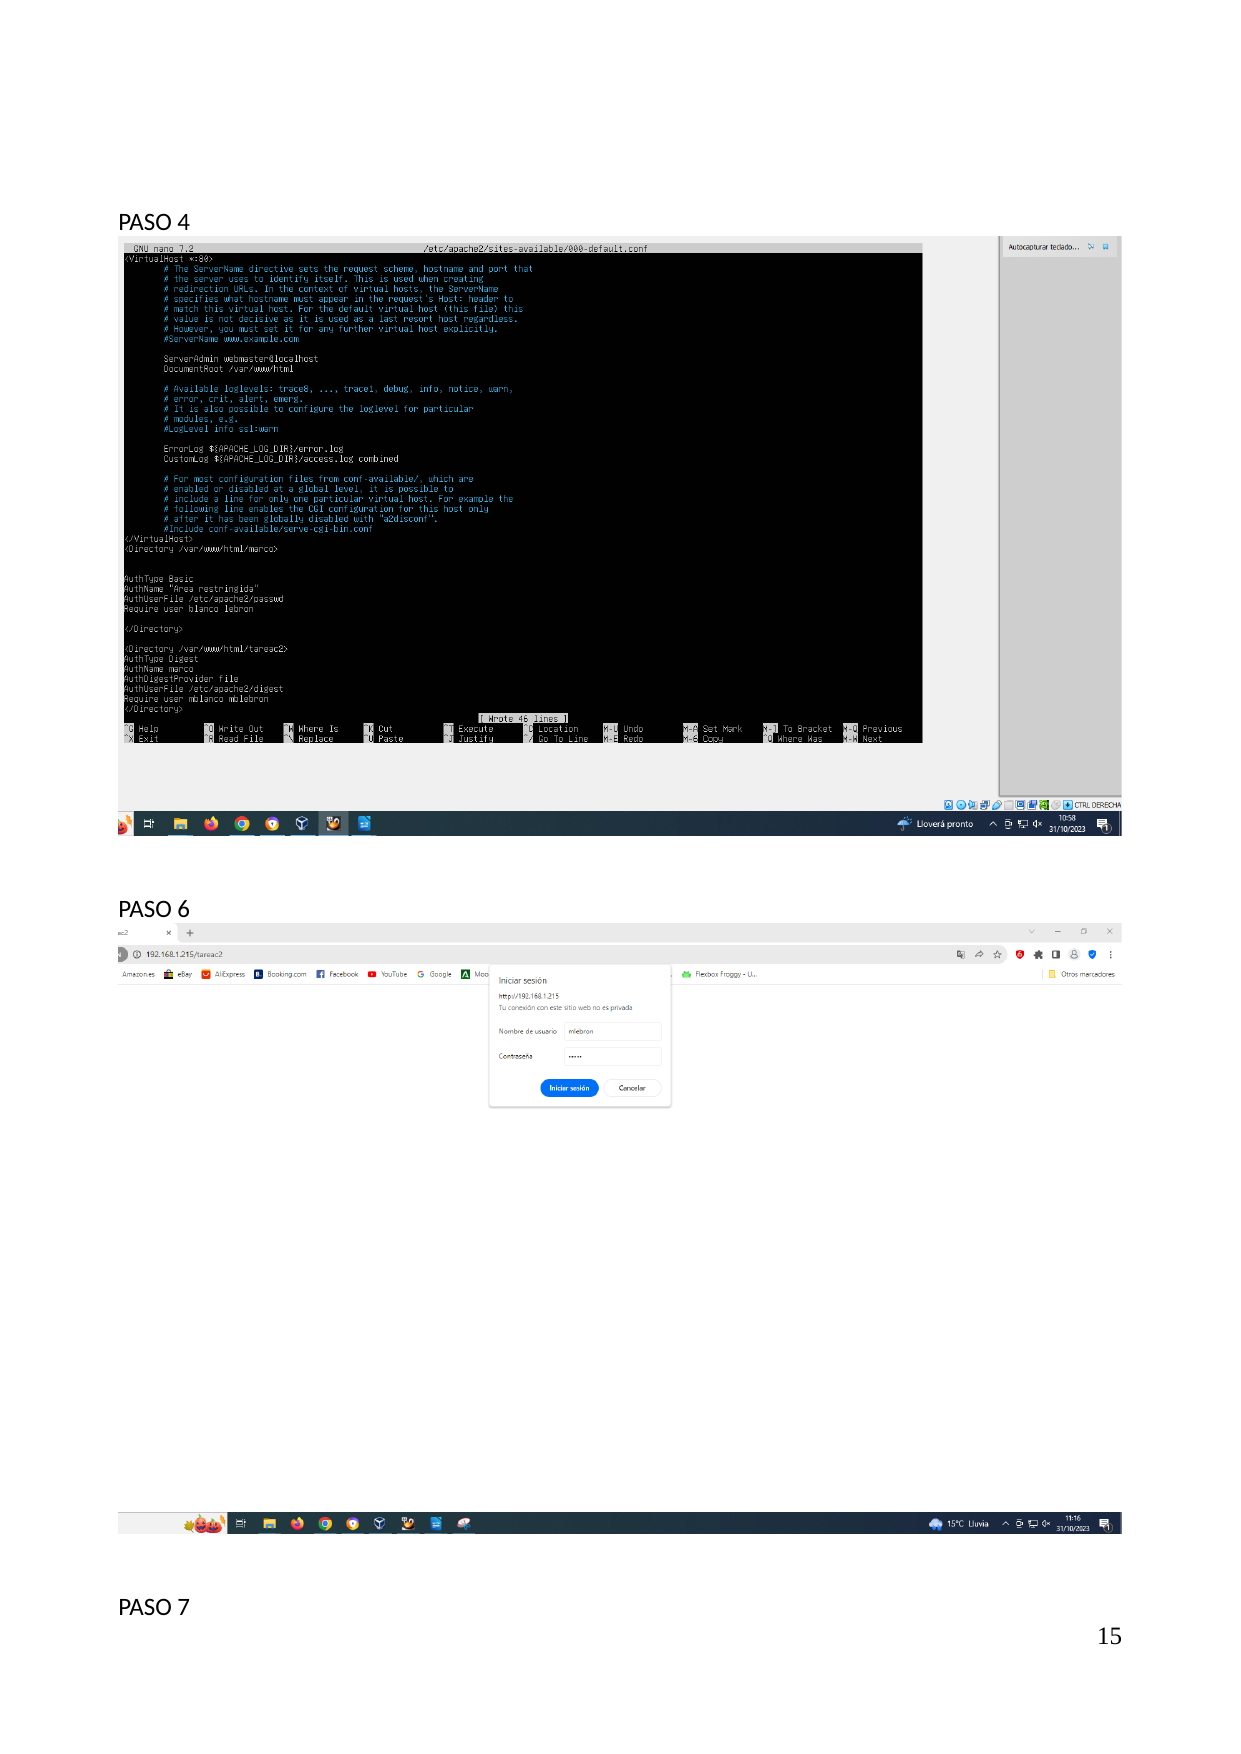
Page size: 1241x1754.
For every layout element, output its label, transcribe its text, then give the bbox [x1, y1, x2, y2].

text PASO 4 [118, 206, 1122, 236]
picture [118, 236, 1122, 836]
text PASO 6 [118, 893, 1122, 923]
text PASO 7 [118, 1591, 1122, 1621]
picture [118, 923, 1122, 1534]
